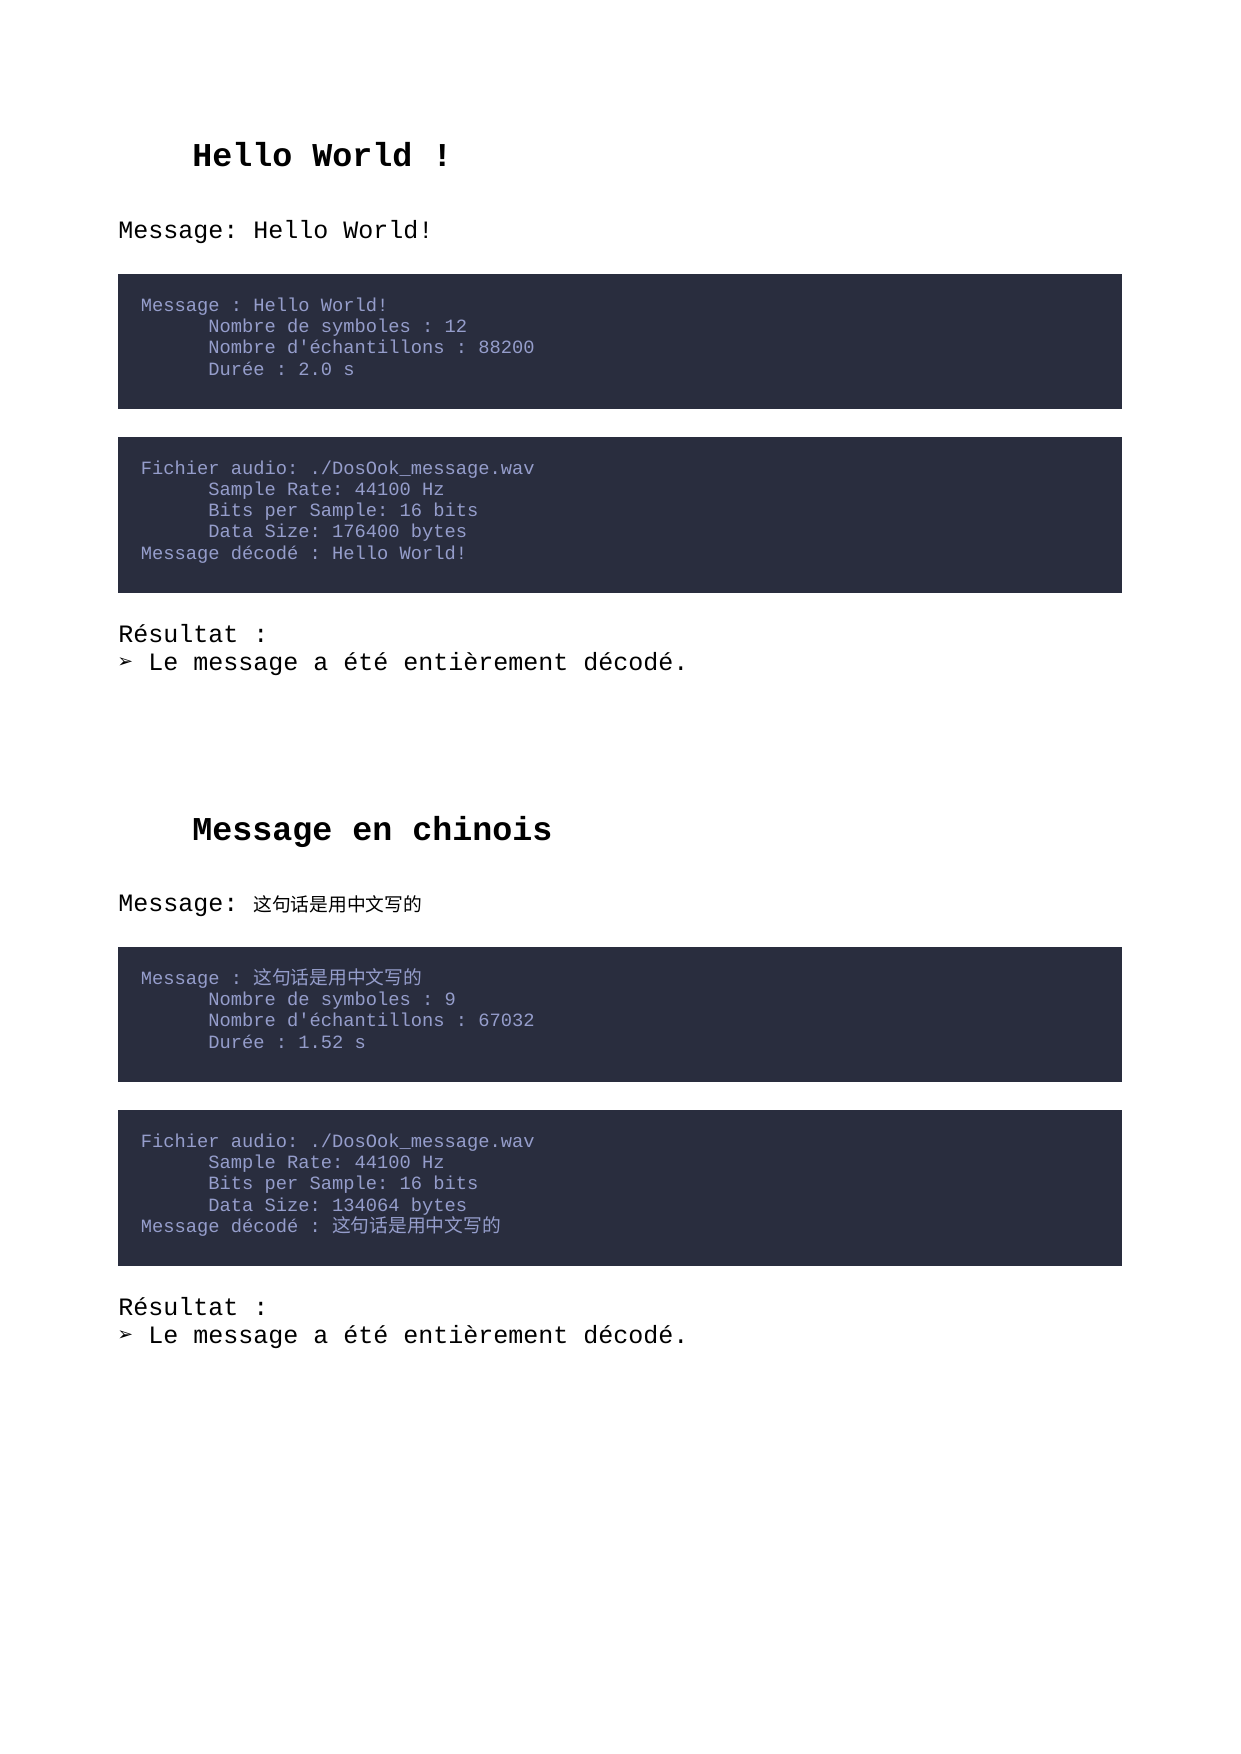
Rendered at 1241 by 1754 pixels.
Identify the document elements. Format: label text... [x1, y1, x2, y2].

text Fichier audio: ./DosOok_message.wav Sample Rate: 44100 Hz Bits per Sample: 16 bits Data Size: 176400 bytes Message décodé : Hello World! [118, 458, 1122, 565]
text Message : Hello World! Nombre de symboles : 12 Nombre d'échantillons : 88200 Durée : 2.0 s [118, 296, 1122, 381]
text Message : 这句话是用中文写的 Nombre de symboles : 9 Nombre d'échantillons : 67032 Durée : 1.52 s [118, 969, 1122, 1054]
subtitle Message en chinois [118, 812, 1122, 850]
text ➢ Le message a été entièrement décodé. [118, 650, 1122, 678]
text Message: Hello World! [118, 218, 1122, 246]
text Fichier audio: ./DosOok_message.wav Sample Rate: 44100 Hz Bits per Sample: 16 bits Data Size: 134064 bytes Message décodé : 这句话是用中文写的 [118, 1132, 1122, 1238]
text ➢ Le message a été entièrement décodé. [118, 1323, 1122, 1351]
text Message: 这句话是用中文写的 [118, 891, 1122, 919]
subtitle Hello World ! [118, 139, 1122, 177]
text Résultat : [118, 1294, 1122, 1323]
text Résultat : [118, 621, 1122, 650]
